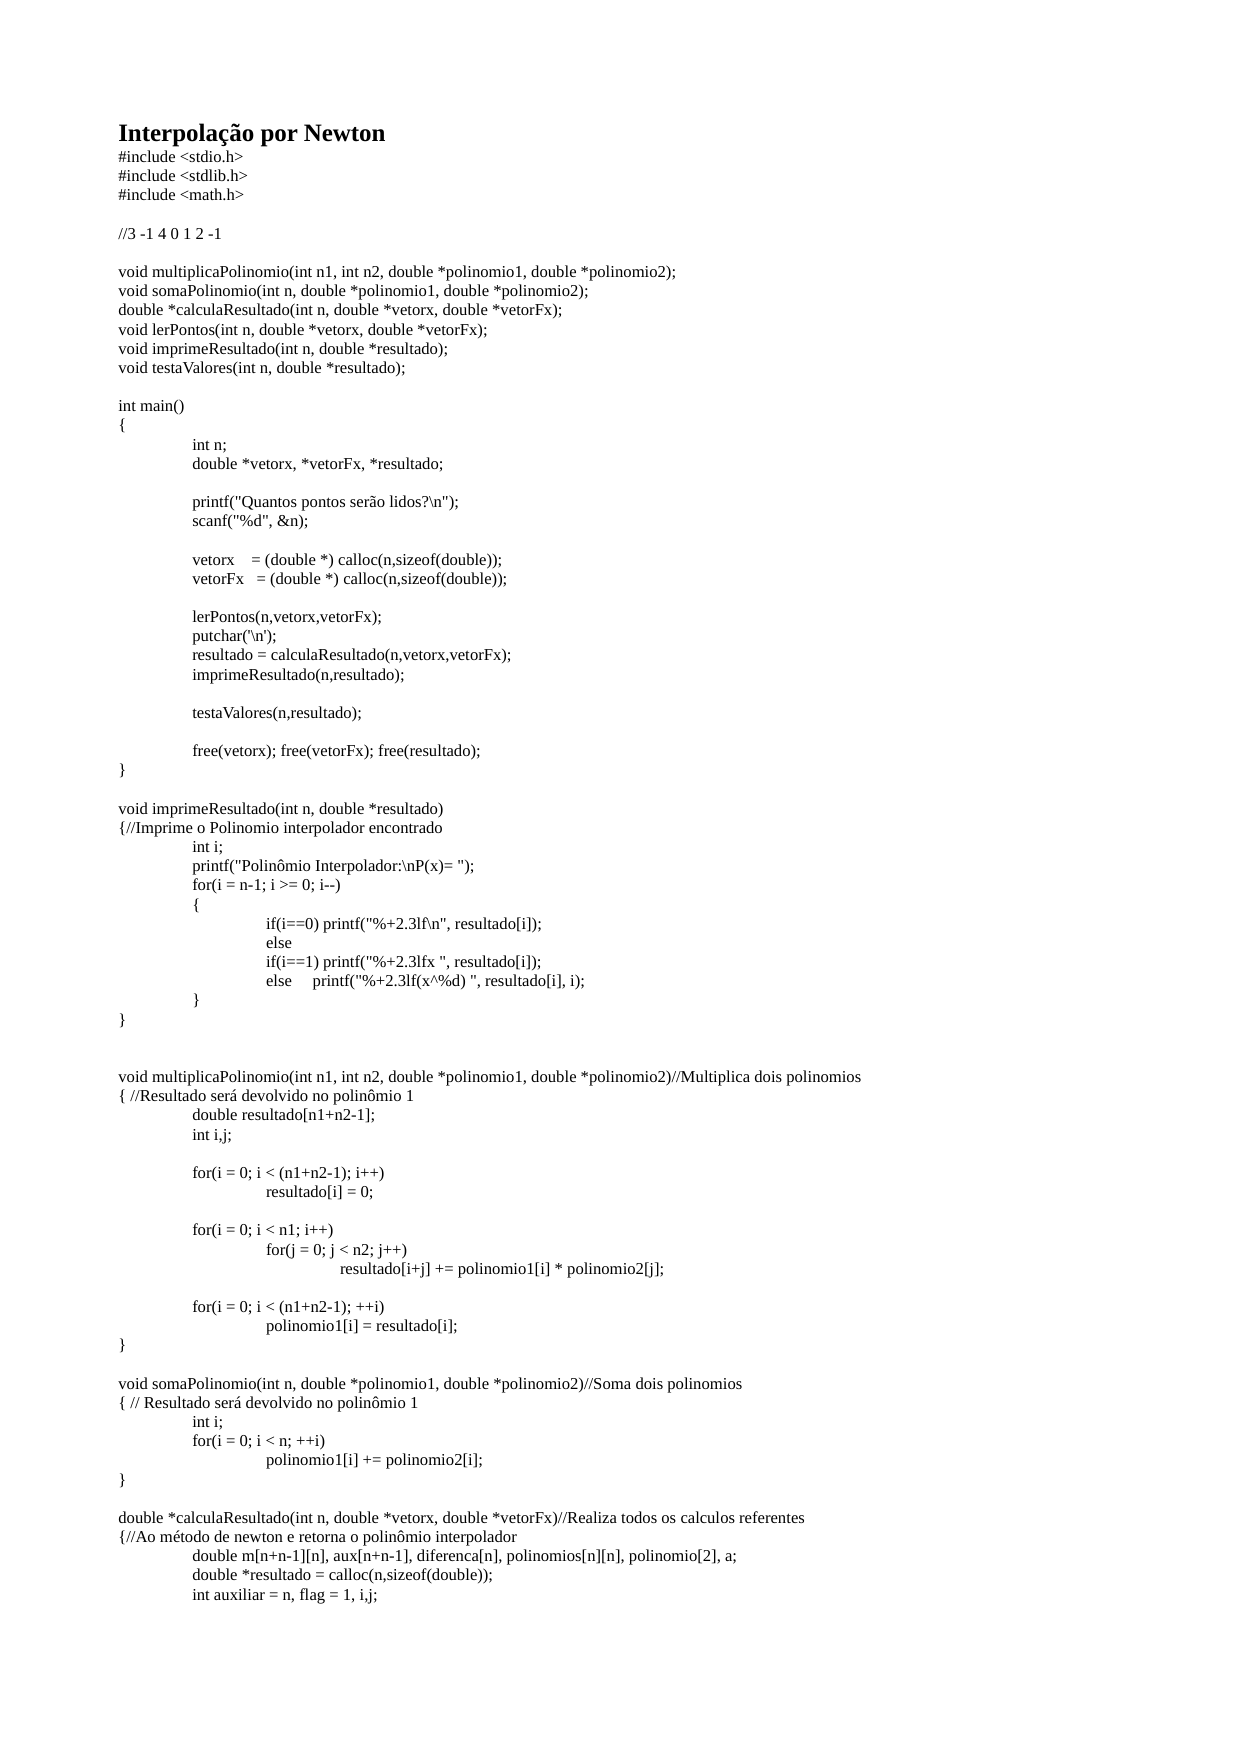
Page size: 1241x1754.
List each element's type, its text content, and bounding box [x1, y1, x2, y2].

text double m[n+n-1][n], aux[n+n-1], diferenca[n], polinomios[n][n], polinomio[2], a; [118, 1546, 1122, 1565]
text printf("Polinômio Interpolador:\nP(x)= "); [118, 856, 1122, 875]
text putchar('\n'); [118, 626, 1122, 645]
text free(vetorx); free(vetorFx); free(resultado); [118, 741, 1122, 760]
text { //Resultado será devolvido no polinômio 1 [118, 1086, 1122, 1105]
text void imprimeResultado(int n, double *resultado) [118, 798, 1122, 818]
text testaValores(n,resultado); [118, 703, 1122, 722]
text {//Ao método de newton e retorna o polinômio interpolador [118, 1527, 1122, 1546]
text } [118, 1335, 1122, 1354]
text imprimeResultado(n,resultado); [118, 664, 1122, 683]
text int i; [118, 837, 1122, 856]
text #include <stdio.h> [118, 147, 1122, 166]
text for(j = 0; j < n2; j++) [118, 1239, 1122, 1258]
text double *resultado = calloc(n,sizeof(double)); [118, 1565, 1122, 1584]
text {//Imprime o Polinomio interpolador encontrado [118, 818, 1122, 837]
text if(i==1) printf("%+2.3lfx ", resultado[i]); [118, 952, 1122, 971]
text void somaPolinomio(int n, double *polinomio1, double *polinomio2)//Soma dois polinomios [118, 1373, 1122, 1393]
text void multiplicaPolinomio(int n1, int n2, double *polinomio1, double *polinomio2); [118, 262, 1122, 281]
text printf("Quantos pontos serão lidos?\n"); [118, 492, 1122, 511]
text } [118, 1009, 1122, 1028]
text } [118, 990, 1122, 1009]
text for(i = 0; i < (n1+n2-1); ++i) [118, 1297, 1122, 1316]
text resultado = calculaResultado(n,vetorx,vetorFx); [118, 645, 1122, 664]
text void lerPontos(int n, double *vetorx, double *vetorFx); [118, 319, 1122, 338]
text #include <math.h> [118, 185, 1122, 204]
text vetorFx = (double *) calloc(n,sizeof(double)); [118, 568, 1122, 588]
text void testaValores(int n, double *resultado); [118, 358, 1122, 377]
text #include <stdlib.h> [118, 166, 1122, 185]
text double *calculaResultado(int n, double *vetorx, double *vetorFx)//Realiza todos os calculos referentes [118, 1508, 1122, 1527]
text lerPontos(n,vetorx,vetorFx); [118, 607, 1122, 626]
text scanf("%d", &n); [118, 511, 1122, 530]
text void multiplicaPolinomio(int n1, int n2, double *polinomio1, double *polinomio2)//Multiplica dois polinomios [118, 1067, 1122, 1086]
text int n; [118, 434, 1122, 453]
text resultado[i] = 0; [118, 1182, 1122, 1201]
text { [118, 894, 1122, 913]
text double *vetorx, *vetorFx, *resultado; [118, 453, 1122, 473]
text { [118, 415, 1122, 434]
text int i,j; [118, 1124, 1122, 1143]
text int main() [118, 396, 1122, 415]
text } [118, 1469, 1122, 1488]
text resultado[i+j] += polinomio1[i] * polinomio2[j]; [118, 1258, 1122, 1278]
text else printf("%+2.3lf(x^%d) ", resultado[i], i); [118, 971, 1122, 990]
text void somaPolinomio(int n, double *polinomio1, double *polinomio2); [118, 281, 1122, 300]
text polinomio1[i] = resultado[i]; [118, 1316, 1122, 1335]
text for(i = 0; i < n1; i++) [118, 1220, 1122, 1239]
text double *calculaResultado(int n, double *vetorx, double *vetorFx); [118, 300, 1122, 319]
text for(i = 0; i < (n1+n2-1); i++) [118, 1163, 1122, 1182]
text for(i = 0; i < n; ++i) [118, 1431, 1122, 1450]
text if(i==0) printf("%+2.3lf\n", resultado[i]); [118, 913, 1122, 933]
text } [118, 760, 1122, 779]
text //3 -1 4 0 1 2 -1 [118, 223, 1122, 243]
text { // Resultado será devolvido no polinômio 1 [118, 1393, 1122, 1412]
text Interpolação por Newton [118, 118, 1122, 147]
text int i; [118, 1412, 1122, 1431]
text int auxiliar = n, flag = 1, i,j; [118, 1584, 1122, 1603]
text vetorx = (double *) calloc(n,sizeof(double)); [118, 549, 1122, 568]
text double resultado[n1+n2-1]; [118, 1105, 1122, 1124]
text void imprimeResultado(int n, double *resultado); [118, 338, 1122, 358]
text polinomio1[i] += polinomio2[i]; [118, 1450, 1122, 1469]
text else [118, 933, 1122, 952]
text for(i = n-1; i >= 0; i--) [118, 875, 1122, 894]
